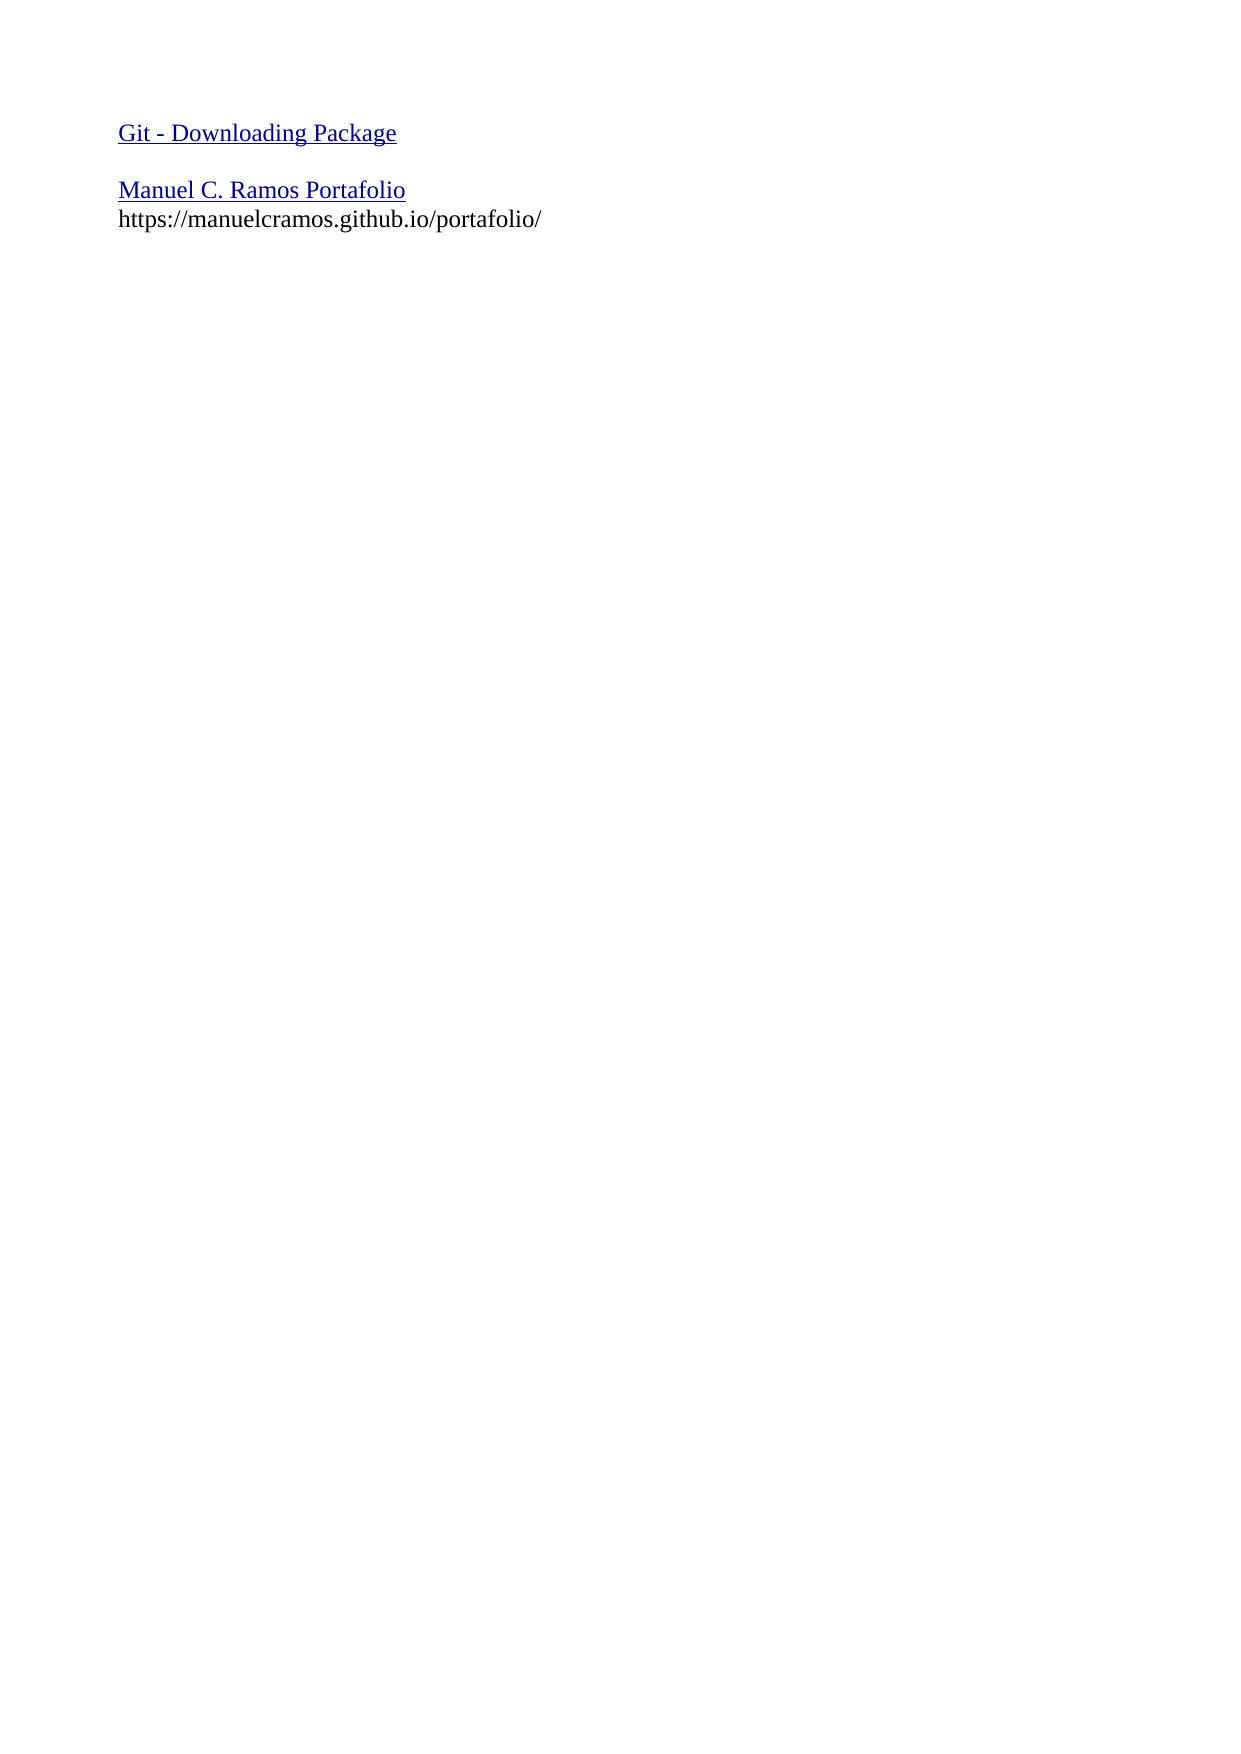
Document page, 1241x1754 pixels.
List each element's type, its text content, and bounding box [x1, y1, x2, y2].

text Git - Downloading Package [118, 118, 1122, 147]
text Manuel C. Ramos Portafolio https://manuelcramos.github.io/portafolio/ [118, 176, 1122, 233]
